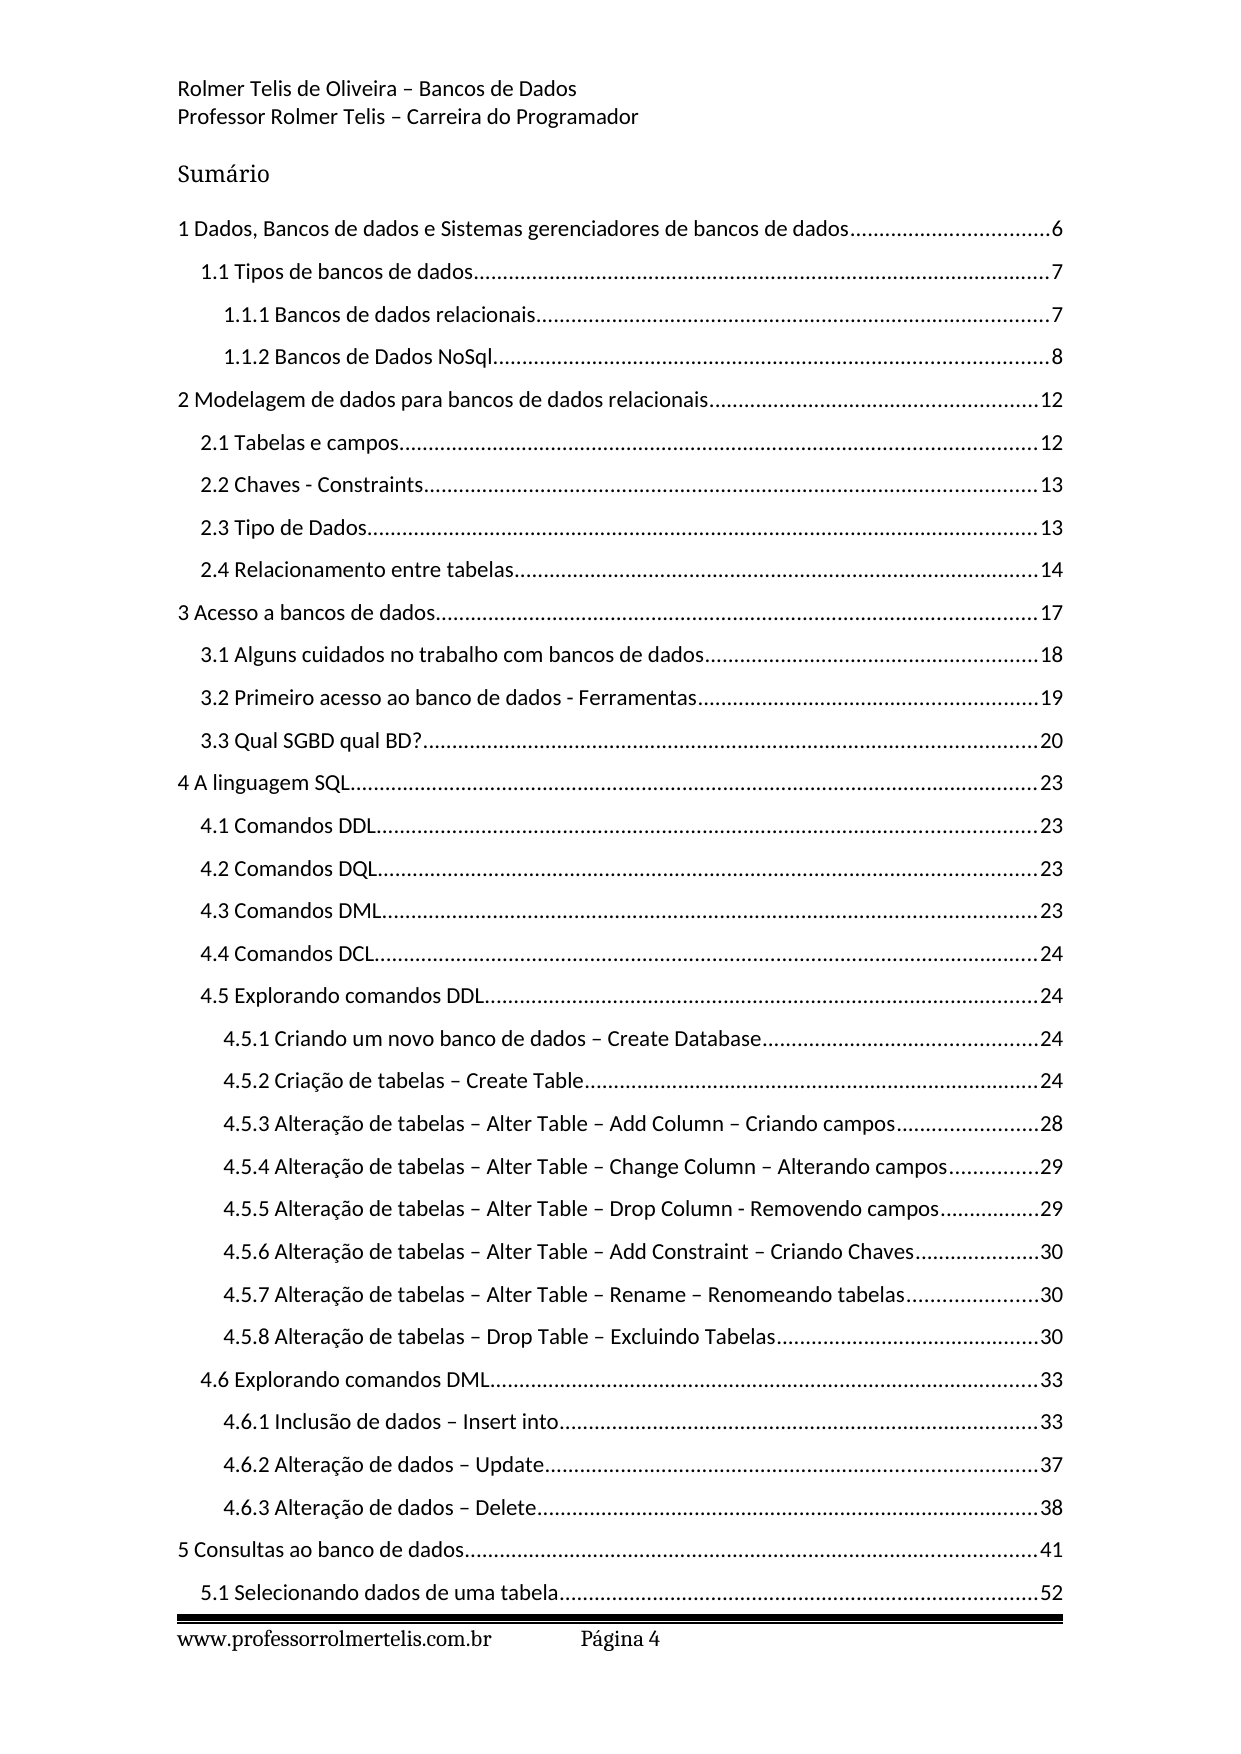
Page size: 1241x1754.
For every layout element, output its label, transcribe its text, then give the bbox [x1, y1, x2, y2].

text 4.6.2 Alteração de dados – Update 37 [223, 1450, 1063, 1478]
text 1 Dados, Bancos de dados e Sistemas gerenciadores de bancos de dados 6 [177, 214, 1063, 243]
text 4.5.6 Alteração de tabelas – Alter Table – Add Constraint – Criando Chaves 30 [223, 1237, 1063, 1265]
text 4.6.3 Alteração de dados – Delete 38 [223, 1493, 1063, 1521]
text 4.6 Explorando comandos DML 33 [200, 1365, 1063, 1393]
text 3.1 Alguns cuidados no trabalho com bancos de dados 18 [200, 641, 1063, 669]
text 5.1 Selecionando dados de uma tabela 52 [200, 1578, 1063, 1606]
text 2.3 Tipo de Dados 13 [200, 513, 1063, 541]
text 1.1.1 Bancos de dados relacionais 7 [223, 300, 1063, 328]
text 4 A linguagem SQL 23 [177, 768, 1063, 796]
text Sumário [177, 158, 1063, 189]
text 4.5.3 Alteração de tabelas – Alter Table – Add Column – Criando campos 28 [223, 1109, 1063, 1137]
text 2.4 Relacionamento entre tabelas 14 [200, 555, 1063, 583]
text 1.1.2 Bancos de Dados NoSql 8 [223, 342, 1063, 370]
text 4.5.4 Alteração de tabelas – Alter Table – Change Column – Alterando campos 29 [223, 1152, 1063, 1180]
text 4.5.8 Alteração de tabelas – Drop Table – Excluindo Tabelas 30 [223, 1322, 1063, 1350]
text 4.3 Comandos DML 23 [200, 896, 1063, 924]
text 3.2 Primeiro acesso ao banco de dados - Ferramentas 19 [200, 683, 1063, 711]
text 2.2 Chaves - Constraints 13 [200, 470, 1063, 498]
text 4.4 Comandos DCL 24 [200, 939, 1063, 967]
text 4.5.1 Criando um novo banco de dados – Create Database 24 [223, 1024, 1063, 1052]
text 4.5.2 Criação de tabelas – Create Table 24 [223, 1067, 1063, 1095]
text 2.1 Tabelas e campos 12 [200, 428, 1063, 456]
text 4.1 Comandos DDL 23 [200, 811, 1063, 839]
text 4.5 Explorando comandos DDL 24 [200, 981, 1063, 1009]
text 5 Consultas ao banco de dados 41 [177, 1535, 1063, 1563]
text 2 Modelagem de dados para bancos de dados relacionais 12 [177, 385, 1063, 413]
text 4.6.1 Inclusão de dados – Insert into 33 [223, 1407, 1063, 1436]
text 4.5.5 Alteração de tabelas – Alter Table – Drop Column - Removendo campos 29 [223, 1194, 1063, 1222]
text 4.5.7 Alteração de tabelas – Alter Table – Rename – Renomeando tabelas 30 [223, 1280, 1063, 1308]
text 1.1 Tipos de bancos de dados 7 [200, 257, 1063, 285]
text 4.2 Comandos DQL 23 [200, 854, 1063, 882]
text 3 Acesso a bancos de dados 17 [177, 598, 1063, 626]
text 3.3 Qual SGBD qual BD? 20 [200, 726, 1063, 754]
